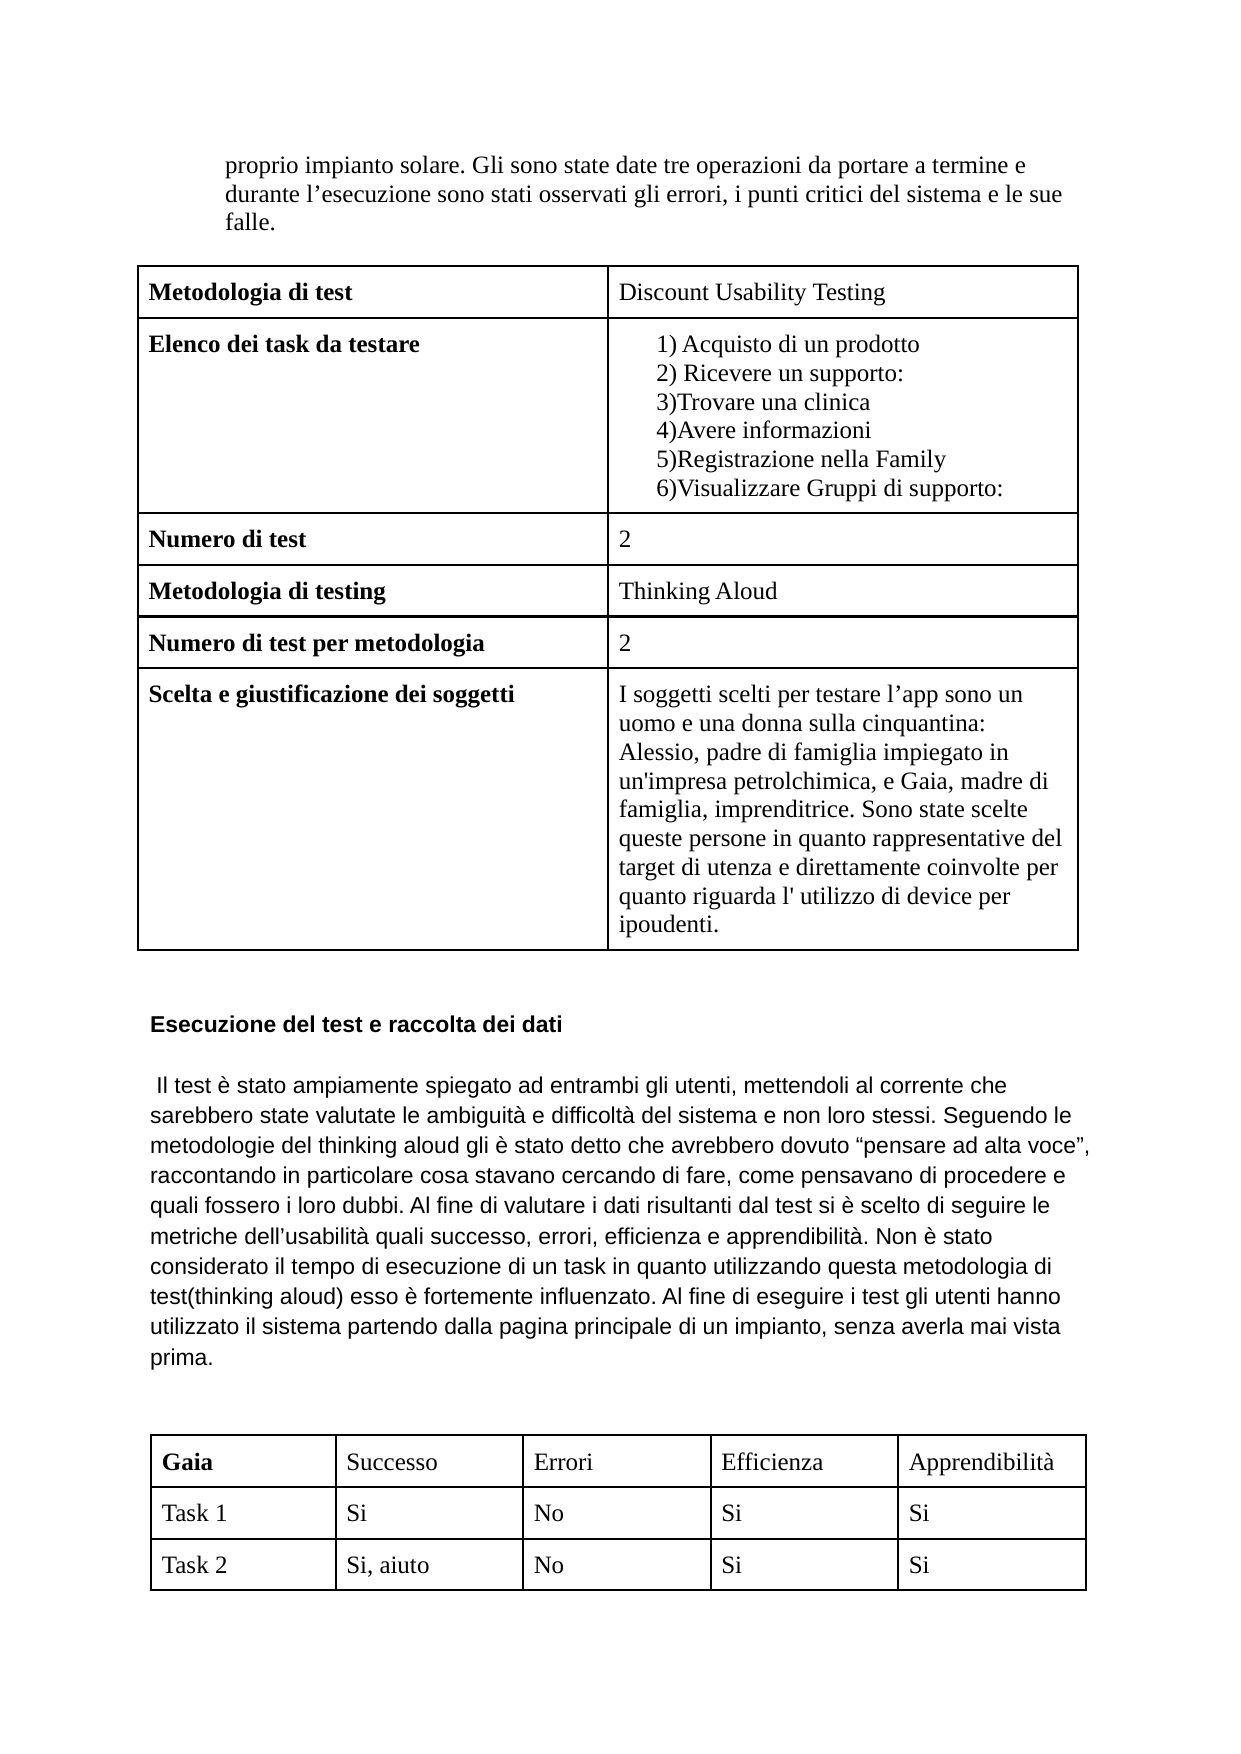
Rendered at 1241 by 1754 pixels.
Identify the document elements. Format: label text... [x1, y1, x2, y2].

table_cell 2 [609, 514, 1077, 564]
text Il test è stato ampiamente spiegato ad entrambi gli utenti, mettendoli al corrente che sarebbero state valutate le ambiguità e difficoltà del sistema e non loro stessi. Seguendo le metodologie del thinking aloud gli è stato detto che avrebbero dovuto “pensare ad alta voce”, raccontando in particolare cosa stavano cercando di fare, come pensavano di procedere e quali fossero i loro dubbi. Al fine di valutare i dati risultanti dal test si è scelto di seguire le metriche dell’usabilità quali successo, errori, efficienza e apprendibilità. Non è stato considerato il tempo di esecuzione di un task in quanto utilizzando questa metodologia di test(thinking aloud) esso è fortemente influenzato. Al fine di eseguire i test gli utenti hanno utilizzato il sistema partendo dalla pagina principale di un impianto, senza averla mai vista prima. [150, 1072, 1090, 1370]
table_cell Task 1 [152, 1488, 335, 1537]
table_cell Scelta e giustificazione dei soggetti [139, 669, 607, 949]
table_header Apprendibilità [899, 1436, 1085, 1486]
table_cell Si [337, 1488, 522, 1537]
table_cell Metodologia di testing [139, 566, 607, 615]
table_cell Si, aiuto [337, 1540, 522, 1589]
table_header Errori [524, 1436, 710, 1486]
table_cell Si [899, 1540, 1085, 1589]
table_cell Si [899, 1488, 1085, 1537]
text proprio impianto solare. Gli sono state date tre operazioni da portare a termine e durante l’esecuzione sono stati osservati gli errori, i punti critici del sistema e le sue falle. [187, 150, 1090, 236]
table_cell I soggetti scelti per testare l’app sono un uomo e una donna sulla cinquantina: Alessio,​ padre di famiglia impiegato in un'impresa petrolchimica, e Gaia, ​madre di famiglia, imprenditrice. Sono state scelte queste persone in quanto rappresentative del target di utenza e direttamente coinvolte per quanto riguarda l' utilizzo di device per ipoudenti. [609, 669, 1077, 949]
table_header Discount Usability Testing [609, 267, 1077, 317]
table_cell Elenco dei task da testare [139, 319, 607, 512]
table_cell 2 [609, 618, 1077, 667]
table_header Successo [337, 1436, 522, 1486]
table_cell 1) Acquisto di un prodotto 2) Ricevere un supporto: 3)Trovare una clinica 4)Avere informazioni 5)Registrazione nella Family 6)Visualizzare Gruppi di supporto: [609, 319, 1077, 512]
table_cell Numero di test per metodologia [139, 618, 607, 667]
table_cell Si [712, 1488, 897, 1537]
table_cell Numero di test [139, 514, 607, 564]
table_header Efficienza [712, 1436, 897, 1486]
table_cell Thinking Aloud [609, 566, 1077, 615]
table_cell Si [712, 1540, 897, 1589]
table_cell No [524, 1540, 710, 1589]
table_cell No [524, 1488, 710, 1537]
text Esecuzione del test e raccolta dei dati [150, 1011, 1090, 1038]
table_header Metodologia di test [139, 267, 607, 317]
table_header Gaia [152, 1436, 335, 1486]
table_cell Task 2 [152, 1540, 335, 1589]
